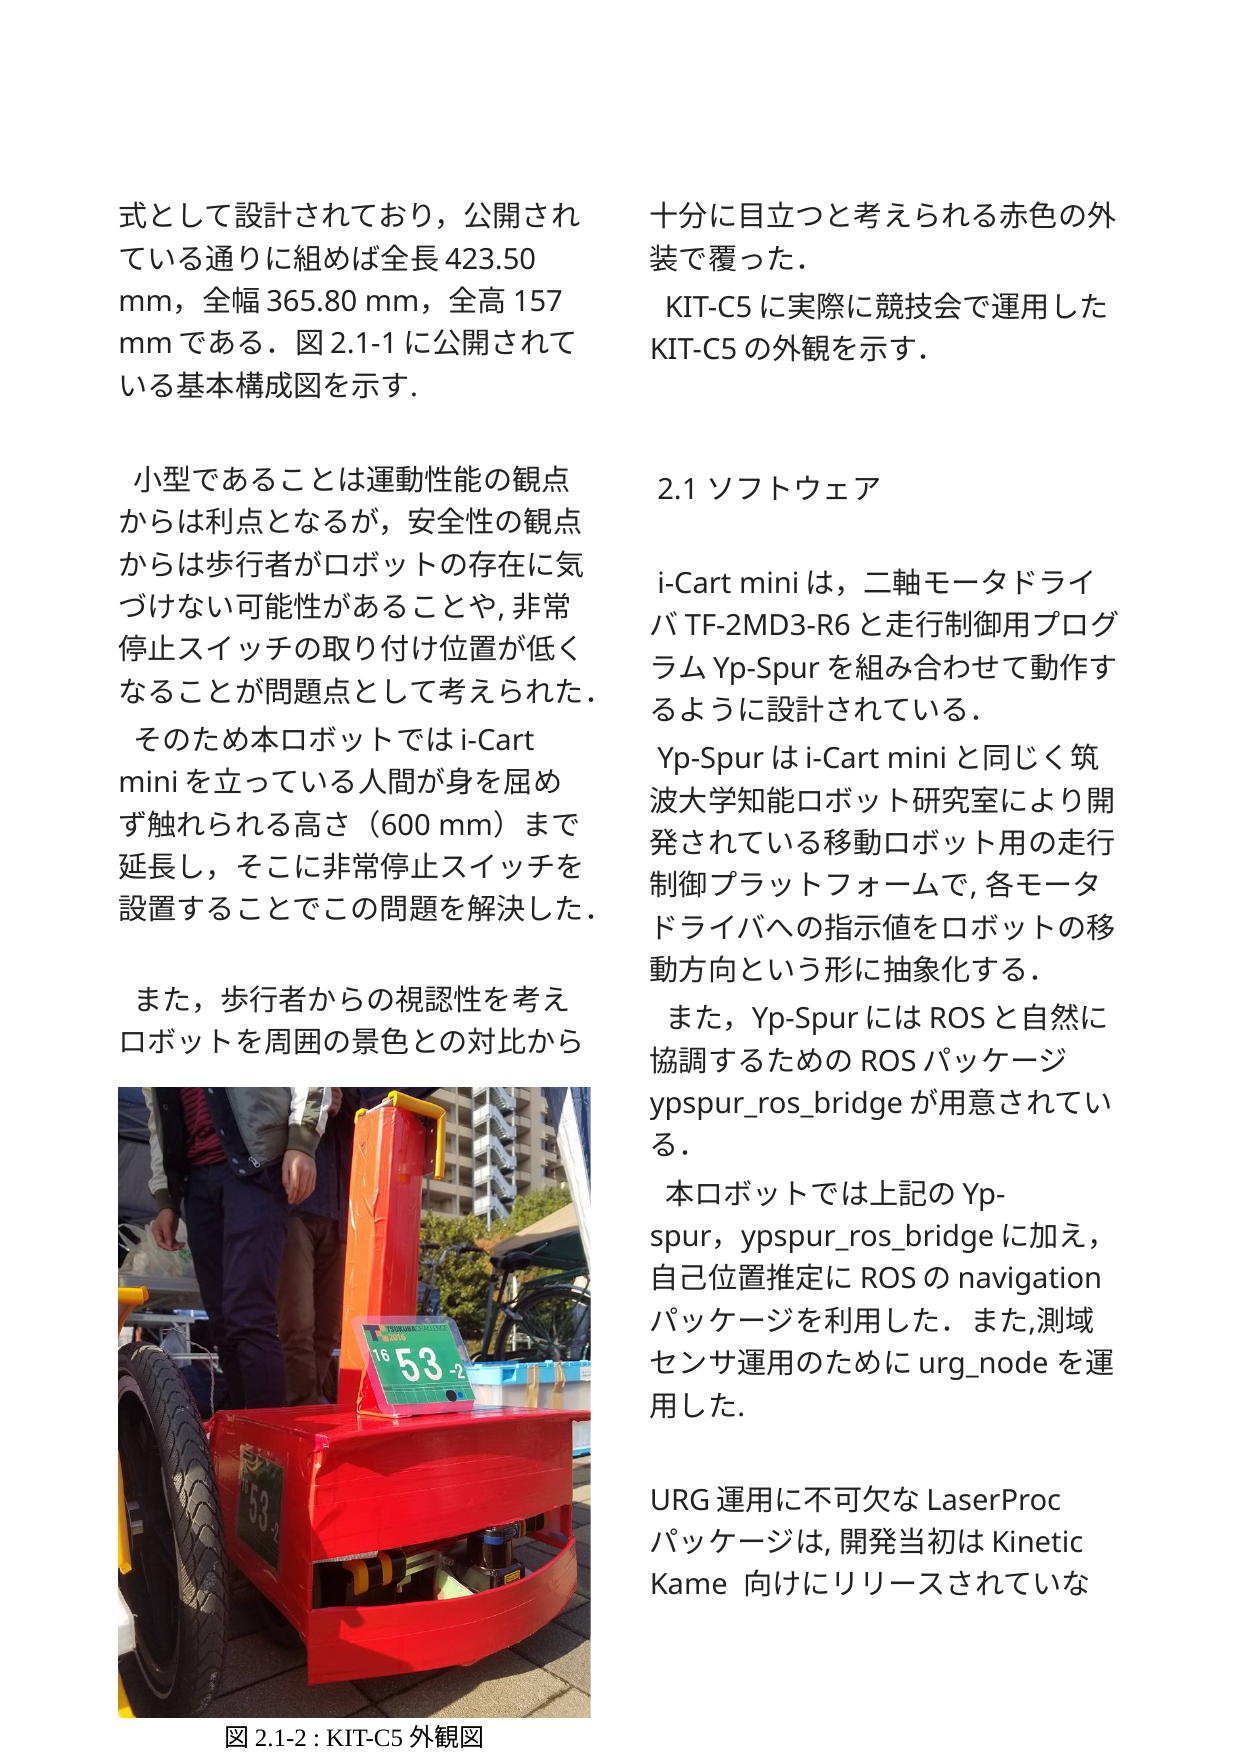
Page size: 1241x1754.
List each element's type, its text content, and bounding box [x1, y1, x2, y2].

text 2.1 ソフトウェア [649, 466, 1122, 508]
text Yp-Spurはi-Cart miniと同じく筑波大学知能ロボット研究室により開発されている移動ロボット用の走行制御プラットフォームで, 各モータドライバへの指示値をロボットの移動方向という形に抽象化する． [649, 735, 1122, 989]
text 式として設計されており，公開されている通りに組めば全長423.50 mm，全幅365.80 mm，全高157 mmである．図2.1-1に公開されている基本構成図を示す. [118, 193, 591, 405]
text 図2.1-2 : KIT-C5 外観図 [118, 1718, 591, 1754]
text また，Yp-SpurにはROSと自然に協調するためのROSパッケージypspur_ros_bridgeが用意されている． [649, 995, 1122, 1164]
picture [118, 1087, 591, 1718]
text i-Cart miniは，二軸モータドライバTF-2MD3-R6と走行制御用プログラムYp-Spurを組み合わせて動作するように設計されている． [649, 559, 1122, 729]
text URG運用に不可欠なLaserProc パッケージは, 開発当初はKinetic Kame 向けにリリースされていな [649, 1476, 1122, 1603]
text KIT-C5に実際に競技会で運用したKIT-C5の外観を示す． [649, 283, 1122, 368]
text 本ロボットでは上記のYp-spur，ypspur_ros_bridgeに加え，自己位置推定にROSのnavigationパッケージを利用した．また,測域センサ運用のためにurg_node を運用した. [649, 1170, 1122, 1424]
text また，歩行者からの視認性を考えロボットを周囲の景色との対比から [118, 976, 591, 1061]
text そのため本ロボットではi-Cart miniを立っている人間が身を屈めず触れられる高さ（600 mm）まで延長し，そこに非常停止スイッチを設置することでこの問題を解決した． [118, 716, 591, 970]
text 小型であることは運動性能の観点からは利点となるが，安全性の観点からは歩行者がロボットの存在に気づけない可能性があることや, 非常停止スイッチの取り付け位置が低くなることが問題点として考えられた． [118, 456, 591, 710]
text 十分に目立つと考えられる赤色の外装で覆った． [649, 193, 1122, 278]
